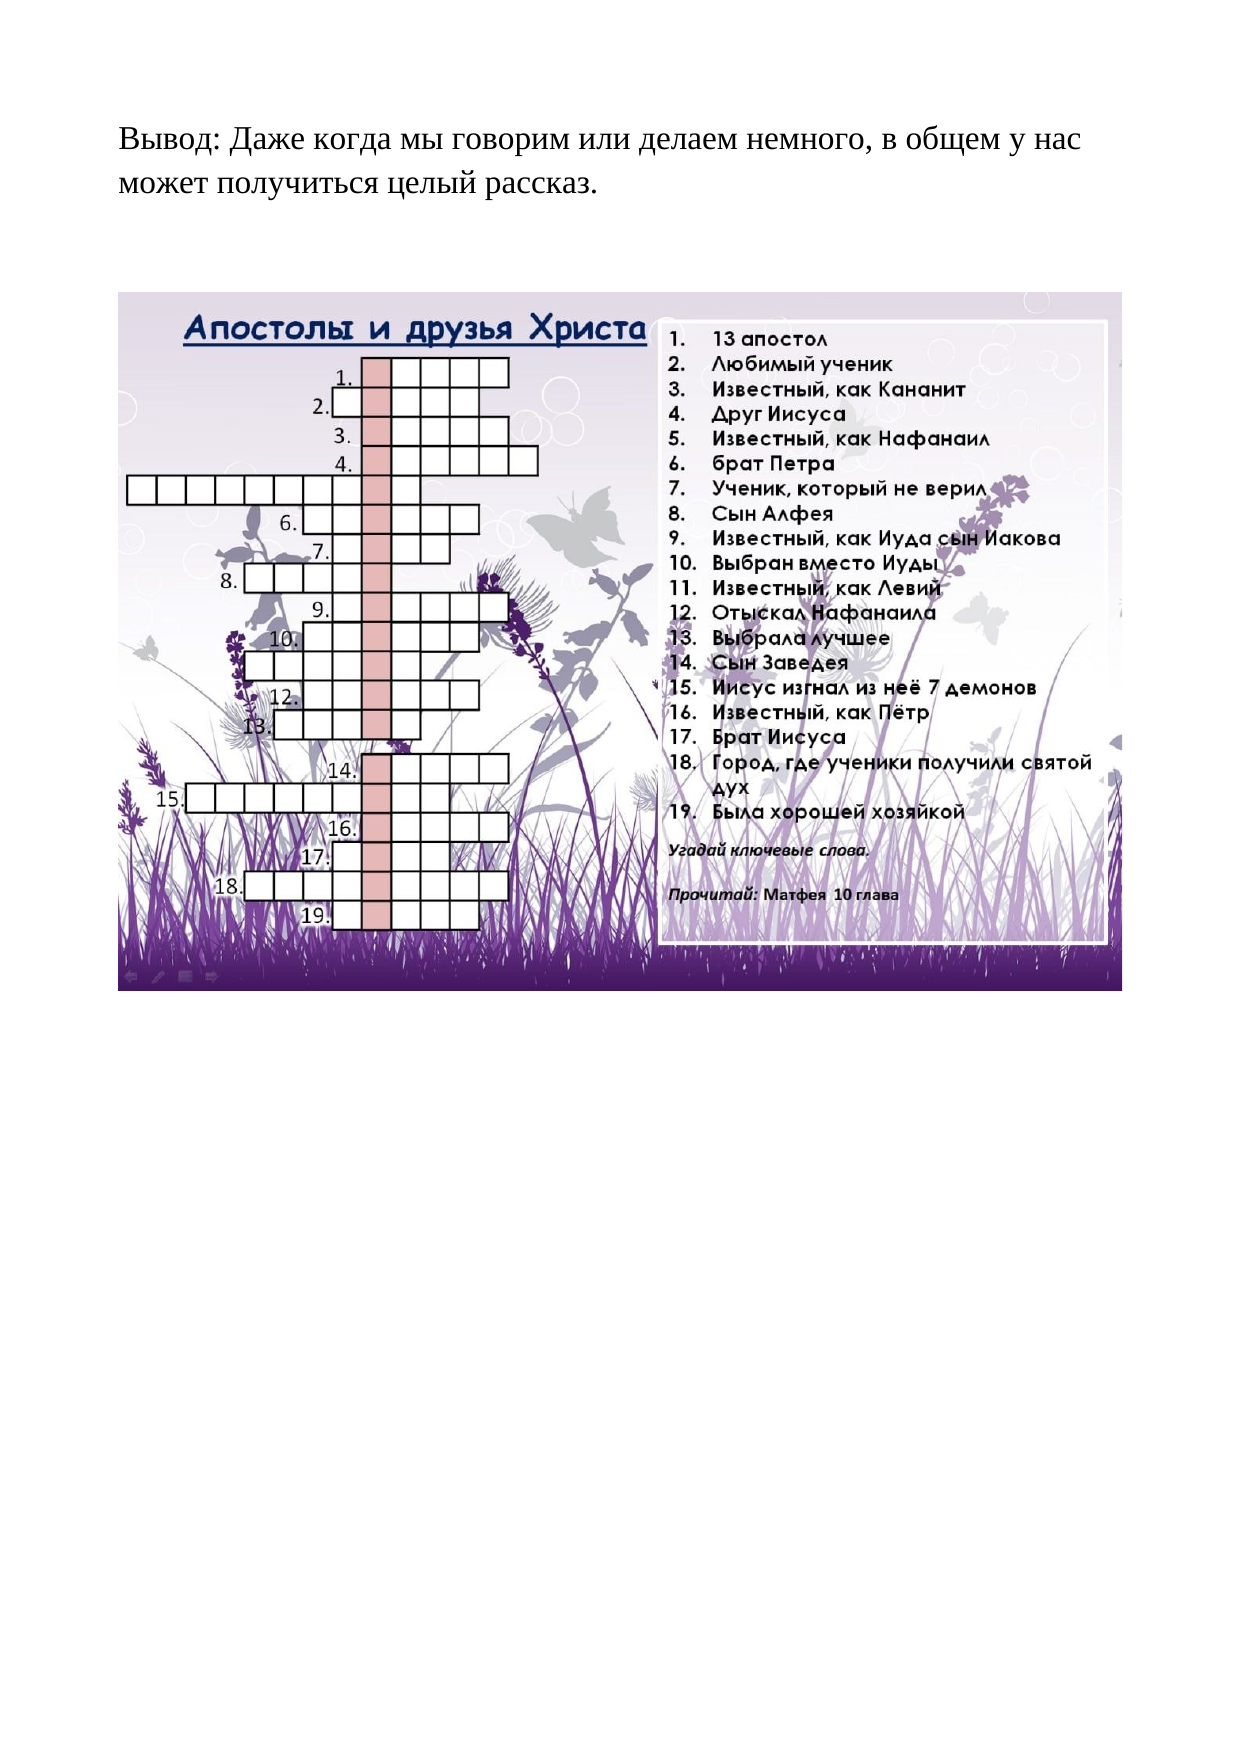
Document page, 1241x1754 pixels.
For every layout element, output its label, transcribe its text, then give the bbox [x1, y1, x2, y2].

text Вывод: Даже когда мы говорим или делаем немного, в общем у нас может получиться целый рассказ. [118, 118, 1122, 201]
picture [118, 292, 1123, 991]
